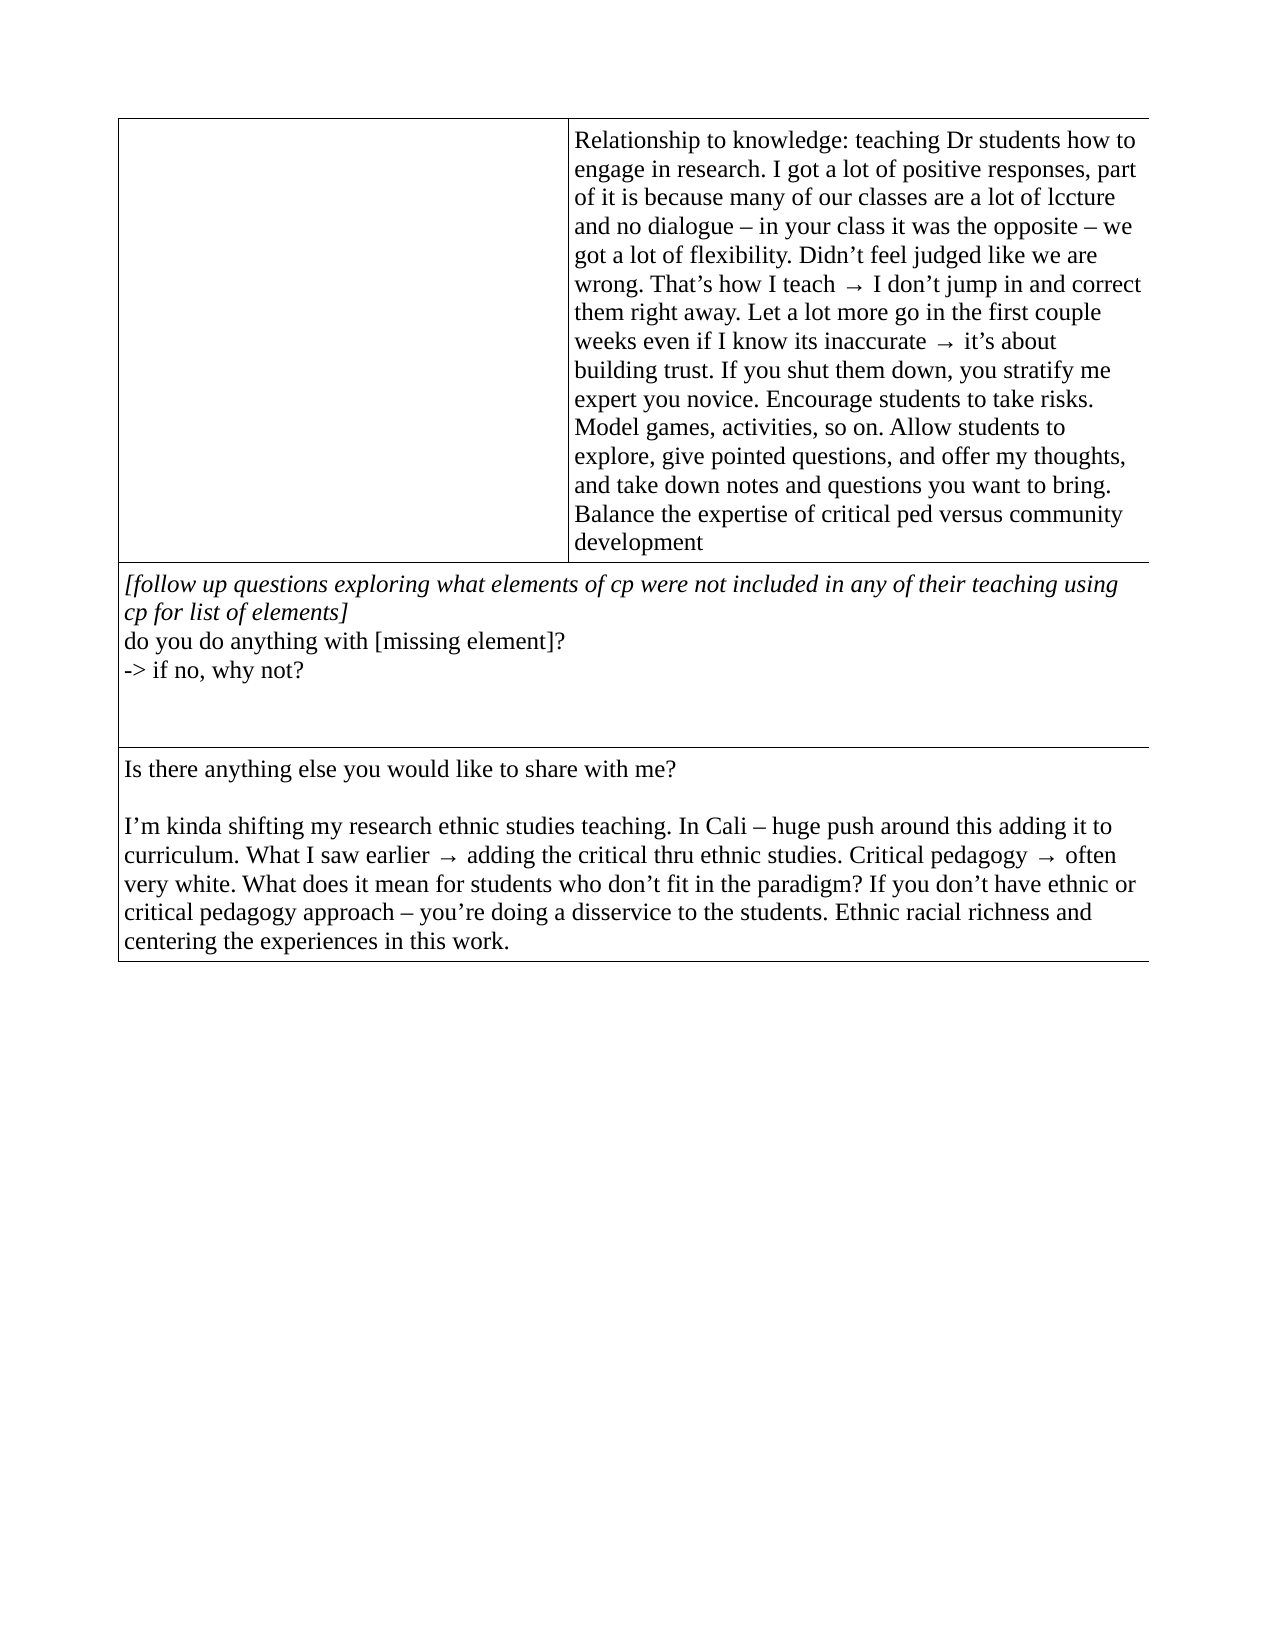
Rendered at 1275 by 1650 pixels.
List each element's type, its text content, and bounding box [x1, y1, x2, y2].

table_cell [follow up questions exploring what elements of cp were not included in any of their teaching using cp for list of elements] do you do anything with [missing element]? -> if no, why not? [119, 563, 1149, 747]
table_cell [119, 119, 568, 562]
table_cell Relationship to knowledge: teaching Dr students how to engage in research. I got a lot of positive responses, part of it is because many of our classes are a lot of lccture and no dialogue – in your class it was the opposite – we got a lot of flexibility. Didn’t feel judged like we are wrong. That’s how I teach → I don’t jump in and correct them right away. Let a lot more go in the first couple weeks even if I know its inaccurate → it’s about building trust. If you shut them down, you stratify me expert you novice. Encourage students to take risks. Model games, activities, so on. Allow students to explore, give pointed questions, and offer my thoughts, and take down notes and questions you want to bring. Balance the expertise of critical ped versus community development [569, 119, 1149, 562]
table_cell Is there anything else you would like to share with me? I’m kinda shifting my research ethnic studies teaching. In Cali – huge push around this adding it to curriculum. What I saw earlier → adding the critical thru ethnic studies. Critical pedagogy → often very white. What does it mean for students who don’t fit in the paradigm? If you don’t have ethnic or critical pedagogy approach – you’re doing a disservice to the students. Ethnic racial richness and centering the experiences in this work. [119, 748, 1149, 961]
